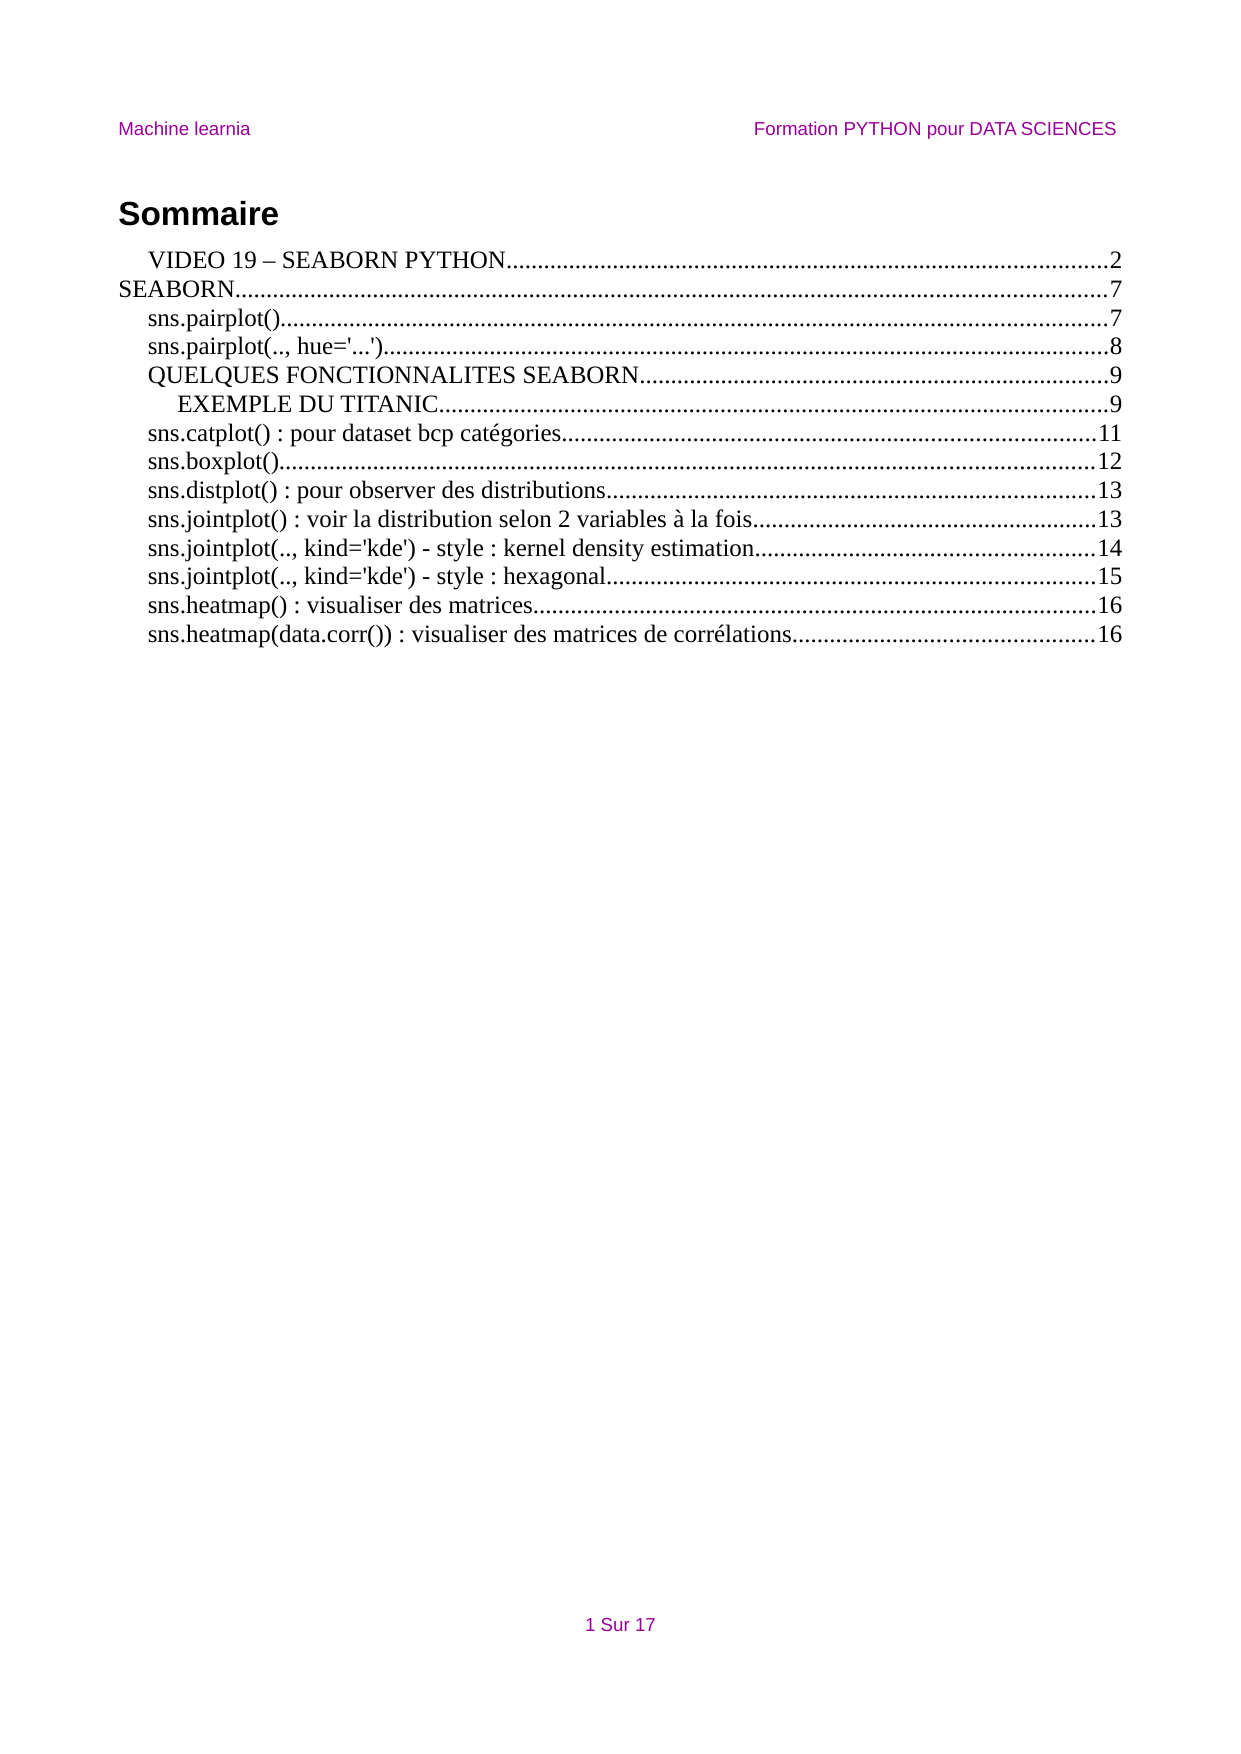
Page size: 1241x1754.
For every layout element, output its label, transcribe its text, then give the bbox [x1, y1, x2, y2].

text QUELQUES FONCTIONNALITES SEABORN 9 [148, 360, 1122, 389]
text sns.distplot() : pour observer des distributions 13 [148, 475, 1122, 504]
text EXEMPLE DU TITANIC 9 [177, 389, 1122, 418]
text sns.pairplot(.., hue='...') 8 [148, 331, 1122, 360]
text sns.pairplot() 7 [148, 303, 1122, 331]
text sns.heatmap() : visualiser des matrices 16 [148, 590, 1122, 619]
text VIDEO 19 – SEABORN PYTHON 2 [148, 245, 1122, 274]
text sns.jointplot(.., kind='kde') - style : hexagonal 15 [148, 561, 1122, 590]
text sns.jointplot() : voir la distribution selon 2 variables à la fois 13 [148, 504, 1122, 533]
subtitle Sommaire [118, 194, 1122, 233]
text sns.jointplot(.., kind='kde') - style : kernel density estimation 14 [148, 533, 1122, 561]
text sns.heatmap(data.corr()) : visualiser des matrices de corrélations 16 [148, 619, 1122, 648]
text SEABORN 7 [118, 274, 1122, 303]
text sns.catplot() : pour dataset bcp catégories 11 [148, 418, 1122, 446]
text sns.boxplot() 12 [148, 446, 1122, 475]
